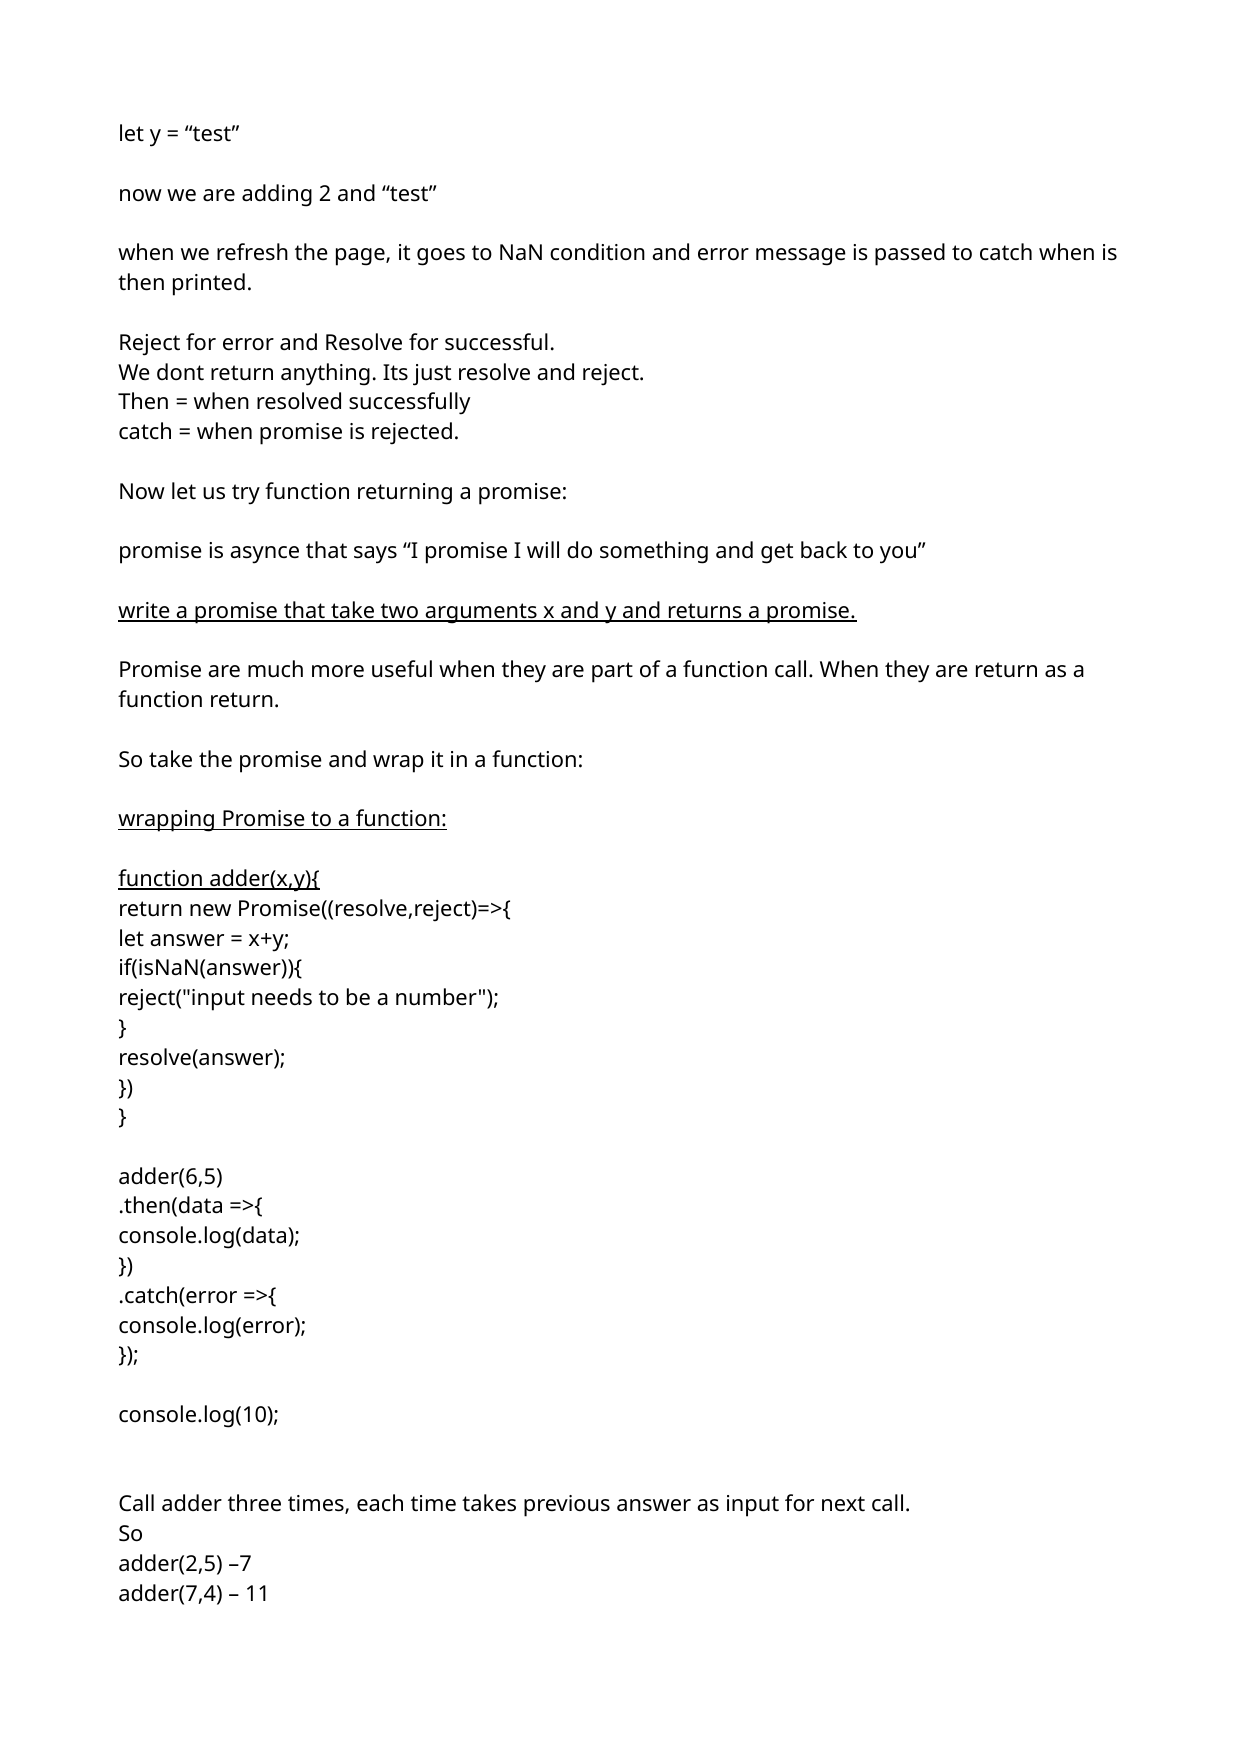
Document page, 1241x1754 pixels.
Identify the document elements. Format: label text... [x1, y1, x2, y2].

text So take the promise and wrap it in a function: [118, 744, 1122, 773]
text console.log(10); [118, 1399, 1122, 1429]
text now we are adding 2 and “test” [118, 178, 1122, 207]
text let y = “test” [118, 118, 1122, 148]
text console.log(data); [118, 1220, 1122, 1250]
text adder(6,5) [118, 1161, 1122, 1191]
text resolve(answer); [118, 1042, 1122, 1071]
text We dont return anything. Its just resolve and reject. [118, 356, 1122, 386]
text Call adder three times, each time takes previous answer as input for next call. [118, 1488, 1122, 1518]
text .catch(error =>{ [118, 1280, 1122, 1310]
text when we refresh the page, it goes to NaN condition and error message is passed to catch when is then printed. [118, 237, 1122, 297]
text if(isNaN(answer)){ [118, 952, 1122, 982]
text So [118, 1518, 1122, 1548]
text Promise are much more useful when they are part of a function call. When they are return as a function return. [118, 654, 1122, 714]
text return new Promise((resolve,reject)=>{ [118, 893, 1122, 922]
text wrapping Promise to a function: [118, 803, 1122, 833]
text }) [118, 1071, 1122, 1101]
text }) [118, 1250, 1122, 1280]
text } [118, 1101, 1122, 1131]
text catch = when promise is rejected. [118, 416, 1122, 446]
text console.log(error); [118, 1310, 1122, 1339]
text reject("input needs to be a number"); [118, 982, 1122, 1012]
text let answer = x+y; [118, 922, 1122, 952]
text promise is asynce that says “I promise I will do something and get back to you” [118, 535, 1122, 565]
text Reject for error and Resolve for successful. [118, 327, 1122, 356]
text adder(7,4) – 11 [118, 1578, 1122, 1607]
text }); [118, 1339, 1122, 1369]
text write a promise that take two arguments x and y and returns a promise. [118, 595, 1122, 624]
text adder(2,5) –7 [118, 1548, 1122, 1578]
text .then(data =>{ [118, 1191, 1122, 1220]
text Then = when resolved successfully [118, 386, 1122, 416]
text function adder(x,y){ [118, 863, 1122, 893]
text } [118, 1012, 1122, 1042]
text Now let us try function returning a promise: [118, 476, 1122, 505]
